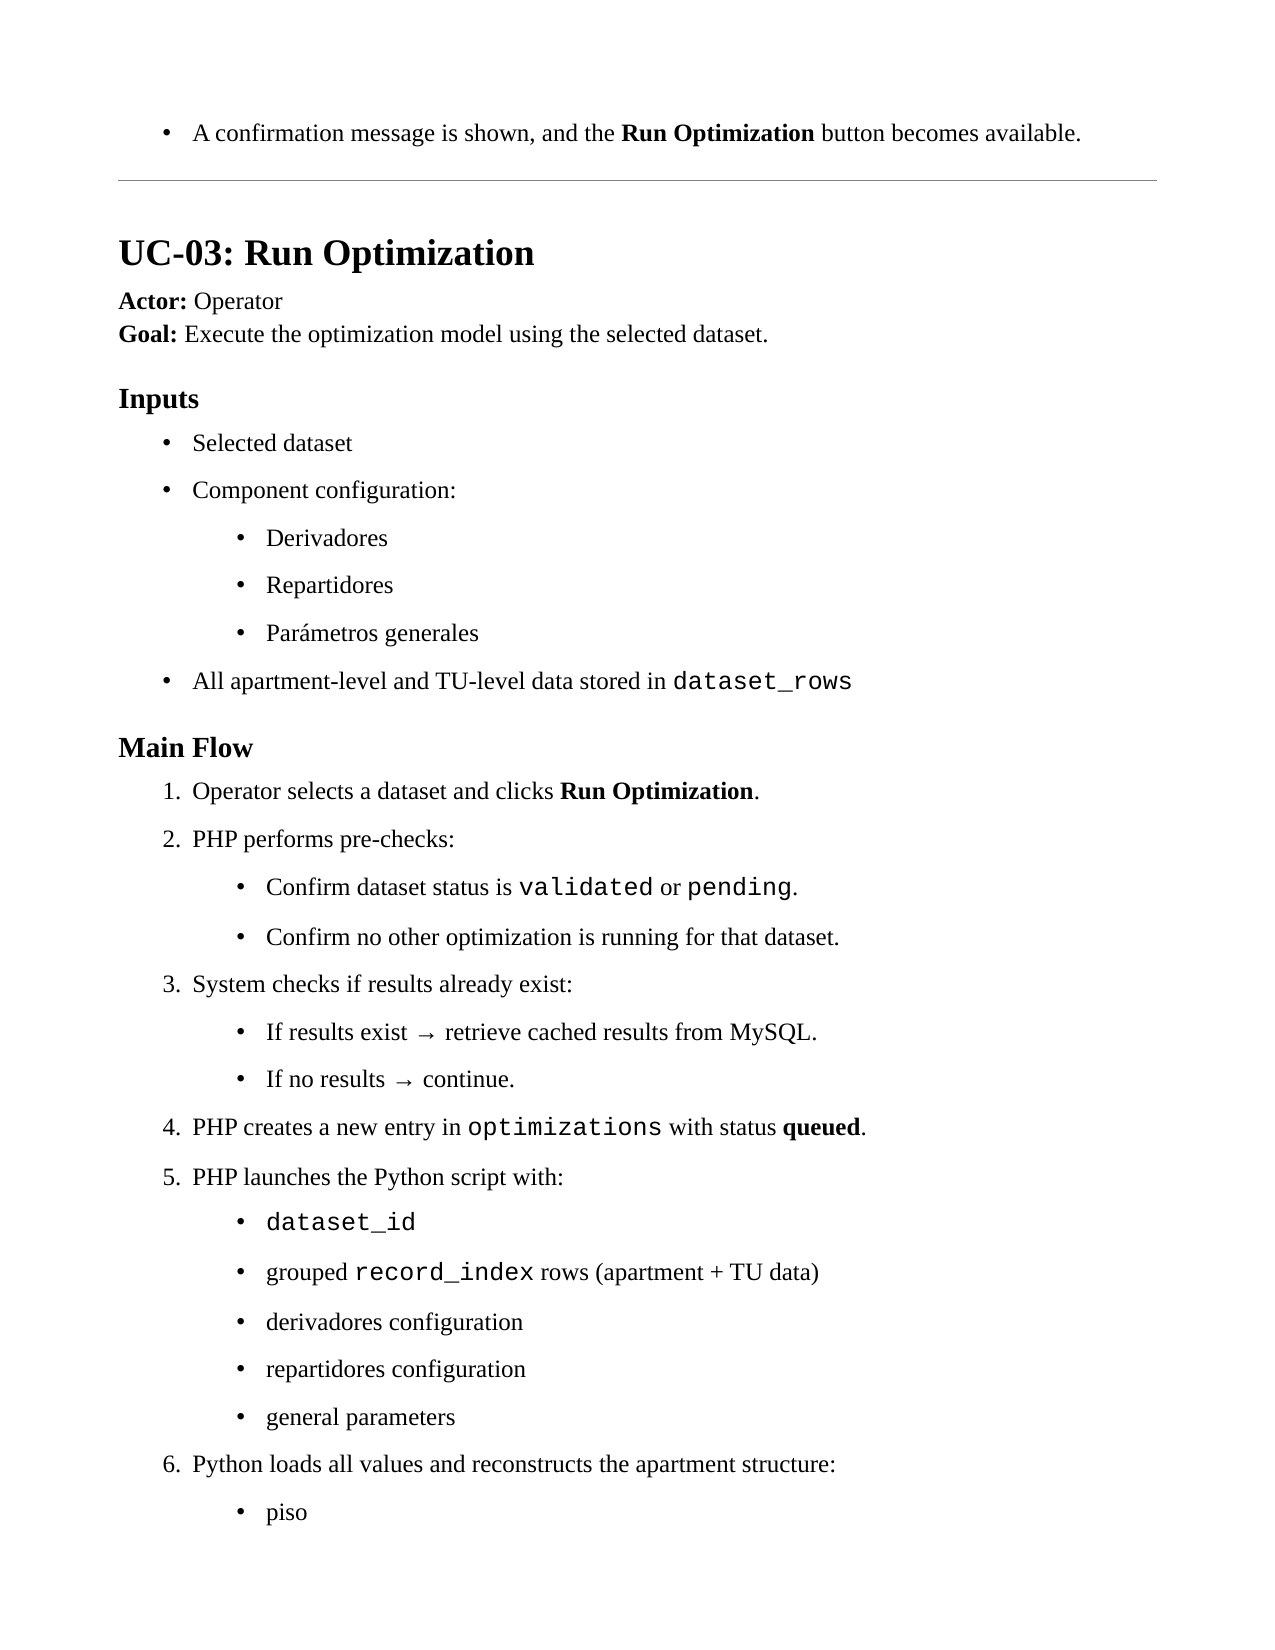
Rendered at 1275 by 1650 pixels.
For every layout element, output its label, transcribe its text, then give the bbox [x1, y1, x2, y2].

list All apartment-level and TU-level data stored in dataset_rows [162, 666, 1157, 697]
list If results exist → retrieve cached results from MySQL. [236, 1017, 1157, 1046]
list piso [236, 1497, 1157, 1526]
subtitle UC-03: Run Optimization [118, 231, 1157, 274]
list System checks if results already exist: [162, 969, 1157, 998]
list If no results → continue. [236, 1064, 1157, 1093]
list Component configuration: [162, 475, 1157, 504]
list Operator selects a dataset and clicks Run Optimization. [162, 776, 1157, 805]
list PHP performs pre-checks: [162, 824, 1157, 853]
list PHP launches the Python script with: [162, 1162, 1157, 1191]
list Derivadores [236, 523, 1157, 552]
list Repartidores [236, 571, 1157, 599]
list general parameters [236, 1402, 1157, 1431]
list Python loads all values and reconstructs the apartment structure: [162, 1449, 1157, 1478]
list Parámetros generales [236, 618, 1157, 647]
list derivadores configuration [236, 1307, 1157, 1335]
text Actor: Operator Goal: Execute the optimization model using the selected dataset. [118, 286, 1157, 348]
list Confirm no other optimization is running for that dataset. [236, 922, 1157, 950]
list Confirm dataset status is validated or pending. [236, 872, 1157, 902]
list PHP creates a new entry in optimizations with status queued. [162, 1112, 1157, 1143]
subtitle Main Flow [118, 730, 1157, 764]
list repartidores configuration [236, 1354, 1157, 1383]
subtitle Inputs [118, 382, 1157, 415]
list dataset_id [236, 1209, 1157, 1238]
list grouped record_index rows (apartment + TU data) [236, 1257, 1157, 1287]
list A confirmation message is shown, and the Run Optimization button becomes available. [162, 118, 1157, 147]
list Selected dataset [162, 428, 1157, 456]
